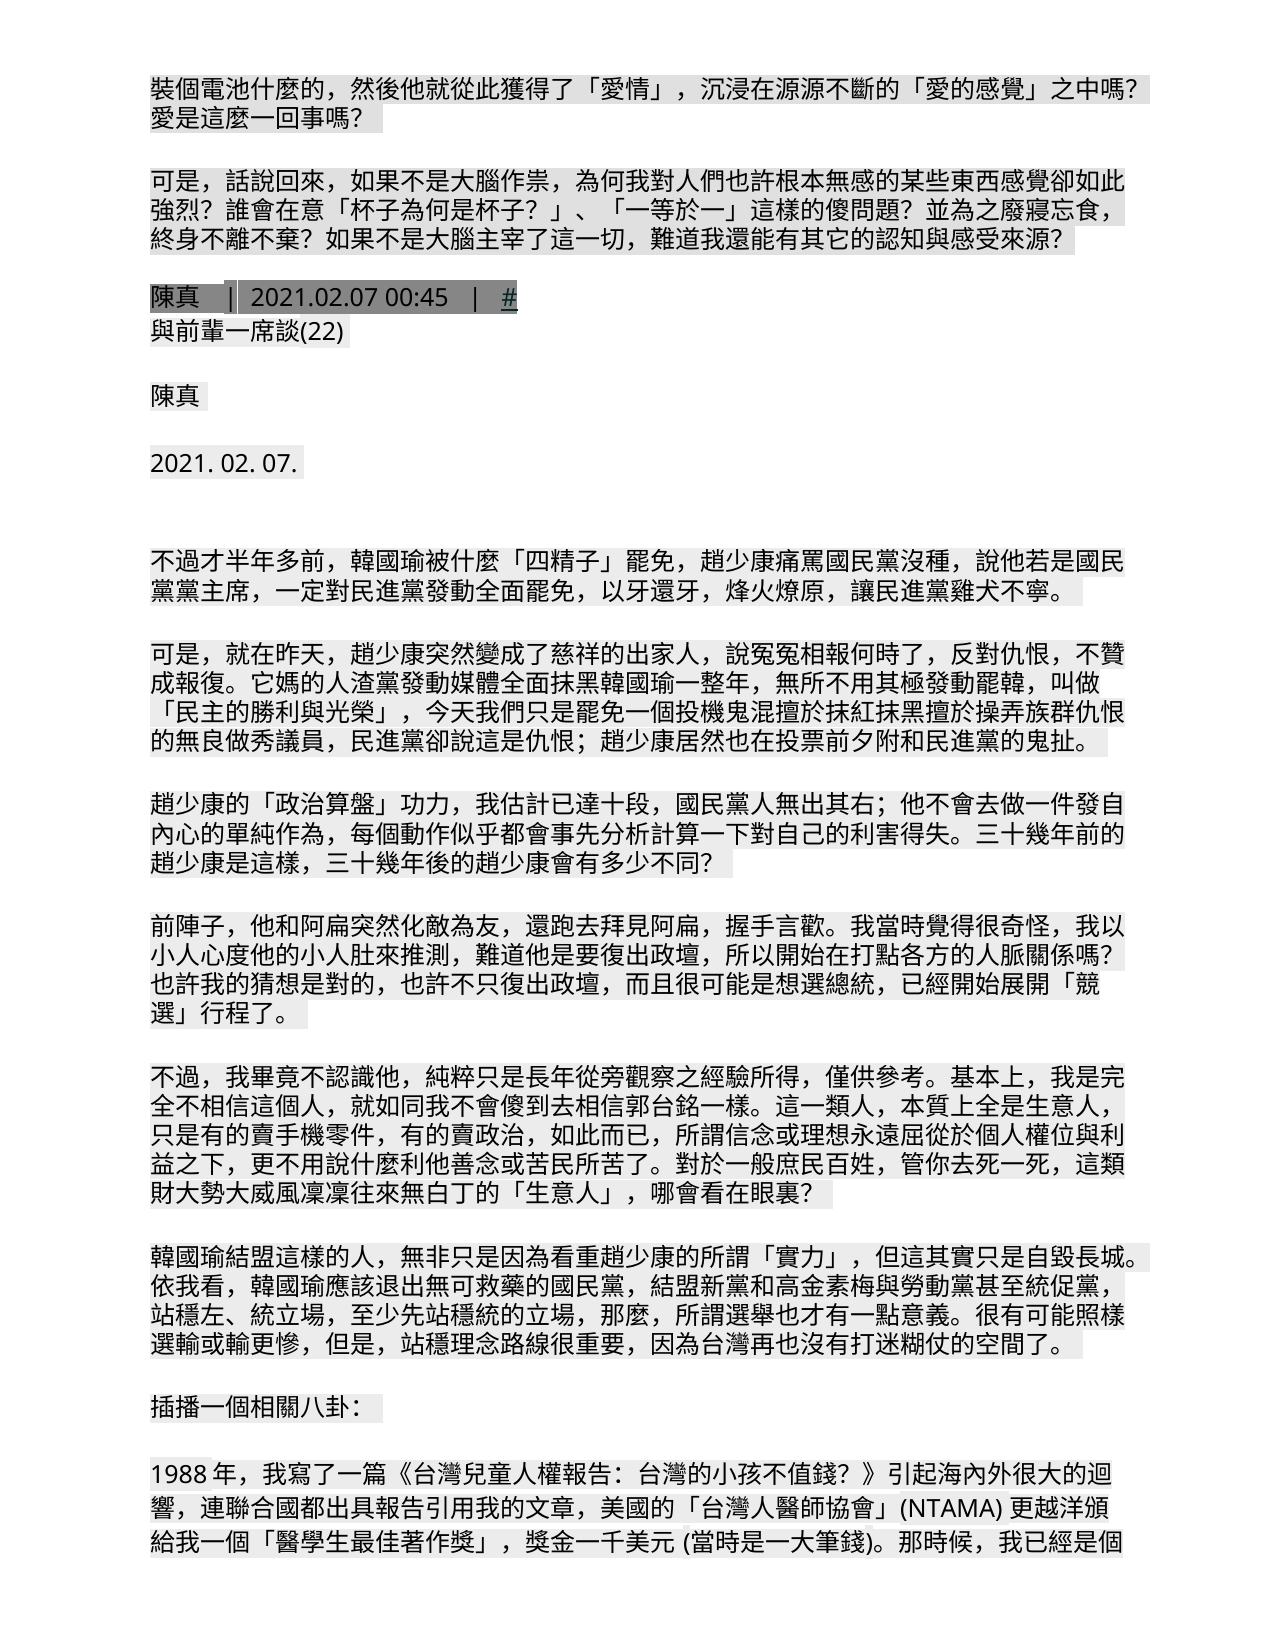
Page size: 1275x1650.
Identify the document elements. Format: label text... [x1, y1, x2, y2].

text 一個人的智能及品味，究竟得低到何種程度，才會把票投給這樣的人來當所謂立委？ https://bit.ly/2N4V92C 人們常說，政治立場不應該影響人與人之間的關係。這話表面上是對的。但是，這只是一種道德期許，而非現實狀況。因為，人與人之間的距離，事實上卻決定於某種美感，而這所謂美感或品味，必然也深深影響了政治選擇與判斷。 在沒有直接利害關係的影響下，我們通常會去做自己認為美的事，會去認同我們覺得順眼或具有美感的人事物。因此，當彼此之間的美感落差越大，心的距離就越遠。 當然，家人不在此限，因為家人之間存在太多來自血緣或共同生活經驗所產生的感情，但是，家人以外的人，政治品味的落差越大，事實上也就越難有所交集，所謂話不投機半句多。這並非因為我們無法包容對方的政治立場，而是因為我們對美感的判斷與認同落差太大。 我始終很難想像，世界上怎麼會有人去支持這樣那樣的一些人，就如同我沒法想像怎麼會有人覺得大便很好吃一樣。那真的是完全超乎我的美學經驗。 這不是什麼主觀問題。主觀只應存在於某種範圍內，而不是所有人事物之認同都能以所謂主觀來解釋，就如同大便好不好吃，應該不存在所謂主觀問題。 不可思議的是，不可思議的事卻發生了，不但發生，而且成為一種普遍狀況。也就是說，你覺得爛得一塌糊塗的人事物，事實上卻成為一種流行，眾人趨之若鶩。在我看來，這說明了一件事，那就是洗腦與從眾的威力其實遠超乎正常理性與感性的想像。 就比方說台灣有位「館長」，算是台灣的國師，據說粉絲幾十萬或幾百萬，每位政治人物都得去跟他拜碼頭，稱兄道弟一番，但他到底哪一點有其可觀之處，我實在無法理解。另外還有什麼「博恩」什麼秀的，韓國瑜那一集我看過，你真的覺得那樣的主持人具有幽默感而值得你花錢去聆聽？ 還有比方說，在高雄，隨處都可以看到一些看起來智商顯然不高的年輕人，得意洋洋地在身上或皮包上、機車上懸掛著「光復高雄」的小布條，一副惟恐旁人不知他是腦殘的那種得意神情，而且到處都可以聽到他們對於韓國瑜的不屑之聲，非常非常非常的不屑，滿口「草包」。 很不可思議吧！這樣一些人，腦殘、草包到真的會嚇死人，真難想像一個人的基本美學與道德認知居然可以被人為扭曲與操縱到這種地步，但他們卻完全缺乏病識感。 【後記】 從我上高中起，就經常為此深深感到困擾，怎麼會有這樣的事？比方說把柏楊先生看成一個無恥惡棍，把林義雄視為一個地痞流氓，把蔣介石當成人類救星、民主的燈塔。後來有一天，無意中讀到愛因斯坦一段話，讓我彷彿理解了一些什麼。我在哲學上對於 "moral epistemology" 這類議題有著某種偏好，也許那是因為早在我念高一時就已經在心裏頭埋下一顆相關的思想種子。 愛因斯坦那段話的原文我忘了，大約是提到道德感和智能之間的某種關係。那些話和我的原始關切並不是很相關，但是，道德究竟是否具有一種知識地位，對於一位16歲少年來說，卻十足是個謎。它的謎底存在於大腦之中嗎？也就是說，如果有「道德知識」這種東西的話，那麼，它是一種可以naturalized 的東西嗎？亦即我只要透過對於大腦的研究就能揭開有關「道德」的謎底？抑或它只是語言哲學的一個邏輯問題？ 十幾年前，我還拋頭露面的年代，面對著神經科學近十幾年來甚囂塵上的fMRI (功能性磁振造影) 研究 ，我給它潑了冷水，在台大和高醫做了幾場演講，我把 fMRI 和十九世紀同樣風靡科學界的「顱相學」(Phrenology) 相提並論。這事說來話長。我相信我的基本判斷是對的。 總之，人的大腦真是很奇怪，我們到底是怎麼認識這個世界？ 哲學上或認知科學上的事，跟現實事物沒啥關連，但兩者也許仍然交會在一個根本問題上，那就是我到底有沒有可能「教」你善惡美醜？我可以教你數學、化學、物理、英文等等等，但我能教你認識善惡美醜嗎？我能把我的道德熱情以及對於某種人事物的愛也一併教導給你嗎？一部電影，你覺得很難看，透過我的教學講解之後，你就會覺得它很好看而深深著迷嗎？ 有些很天真的研究者，透過fMRI的研究，宣稱找到「愛情中樞」，彷彿從此將揭開愛情的神祕面紗。你覺得有可能嗎？找來一個人，掀開他的頭蓋骨，在他的「愛情中樞」裏頭裝個電池什麼的，然後他就從此獲得了「愛情」，沉浸在源源不斷的「愛的感覺」之中嗎？愛是這麼一回事嗎？ 可是，話說回來，如果不是大腦作祟，為何我對人們也許根本無感的某些東西感覺卻如此強烈？誰會在意「杯子為何是杯子？」、「一等於一」這樣的傻問題？並為之廢寢忘食，終身不離不棄？如果不是大腦主宰了這一切，難道我還能有其它的認知與感受來源？ [150, 75, 1125, 255]
text 與前輩一席談(22) 陳真 2021. 02. 07. 不過才半年多前，韓國瑜被什麼「四精子」罷免，趙少康痛罵國民黨沒種，說他若是國民黨黨主席，一定對民進黨發動全面罷免，以牙還牙，烽火燎原，讓民進黨雞犬不寧。 可是，就在昨天，趙少康突然變成了慈祥的出家人，說冤冤相報何時了，反對仇恨，不贊成報復。它媽的人渣黨發動媒體全面抹黑韓國瑜一整年，無所不用其極發動罷韓，叫做「民主的勝利與光榮」，今天我們只是罷免一個投機鬼混擅於抹紅抹黑擅於操弄族群仇恨的無良做秀議員，民進黨卻說這是仇恨；趙少康居然也在投票前夕附和民進黨的鬼扯。 趙少康的「政治算盤」功力，我估計已達十段，國民黨人無出其右；他不會去做一件發自內心的單純作為，每個動作似乎都會事先分析計算一下對自己的利害得失。三十幾年前的趙少康是這樣，三十幾年後的趙少康會有多少不同？ 前陣子，他和阿扁突然化敵為友，還跑去拜見阿扁，握手言歡。我當時覺得很奇怪，我以小人心度他的小人肚來推測，難道他是要復出政壇，所以開始在打點各方的人脈關係嗎？也許我的猜想是對的，也許不只復出政壇，而且很可能是想選總統，已經開始展開「競選」行程了。 不過，我畢竟不認識他，純粹只是長年從旁觀察之經驗所得，僅供參考。基本上，我是完全不相信這個人，就如同我不會傻到去相信郭台銘一樣。這一類人，本質上全是生意人，只是有的賣手機零件，有的賣政治，如此而已，所謂信念或理想永遠屈從於個人權位與利益之下，更不用說什麼利他善念或苦民所苦了。對於一般庶民百姓，管你去死一死，這類財大勢大威風凜凜往來無白丁的「生意人」，哪會看在眼裏？ 韓國瑜結盟這樣的人，無非只是因為看重趙少康的所謂「實力」，但這其實只是自毀長城。依我看，韓國瑜應該退出無可救藥的國民黨，結盟新黨和高金素梅與勞動黨甚至統促黨，站穩左、統立場，至少先站穩統的立場，那麼，所謂選舉也才有一點意義。很有可能照樣選輸或輸更慘，但是，站穩理念路線很重要，因為台灣再也沒有打迷糊仗的空間了。 插播一個相關八卦： 1988年，我寫了一篇《台灣兒童人權報告：台灣的小孩不值錢？》引起海內外很大的迴響，連聯合國都出具報告引用我的文章，美國的「台灣人醫師協會」(NTAMA) 更越洋頒給我一個「醫學生最佳著作獎」，獎金一千美元 (當時是一大筆錢)。那時候，我已經是個叛亂犯，被限制出境，沒法親臨美國領獎。 不久之後，有兩位神祕人物，自稱代表美國某個一時不便透露的機構或個人，輾轉與我連繫，探問我想不想(偷渡)出境，想不想申請政治庇護，去美國名校念書？還說會有專人帶我打點生活所需及申請學校，生活與學費絕不會有問題，只要我點個頭。但我並沒有同意。 1989年3月29日，我創立台灣第一個兒童人權團體，4月4日發動示威遊行。那時候，鄭南榕正在自囚。我在政治上走得最近的人之一戴振耀，跟鄭南榕私交很好；阿耀同時也是我所創立的「兒福協進會」成員，問我要不要去保護鄭南榕。我說好，於是我們就約好遊行過後的那個星期六或星期天，也就是4月8日或9日，我們幾位志工一起去雜誌社輪班，保護鄭南榕，防止警方拘提。沒想到，4月7日就傳來鄭南榕自焚的消息。 兩個月後，也就是六月，就輪到我叛亂了，學姐當時念高二，則是被退學。我因為案子本刑七年，被限制出境，只好留下來當醫生。但是，每當我被一家醫院錄取，不久之後就會被迫自動請辭；在醫界就跟鬼一樣，人見人厭，人見人怕，只差不是每個人都對我羞辱吐口水。因此，我始終很感激那些在那恐怖威權年代仍然願意善待我的人，只是這樣的人事實上並不多。 我的《台灣兒童人權報告：台灣的小孩不值錢？》感動許多人，流傳非常廣，我有幾次甚至看到陌生人在車上或路邊閱讀，很多媒體轉載，就連國民黨的電台也大幅報導我的文章內容；除了阿扁拿去給當時當立委的扁嫂在立法院提出質詢之外，還有個人也打電話來表示認同，說想拿我這篇文章去使用，看要怎麼改善台灣兒童的處境。我說好。那個人就是趙少康。 可是，就在我說好的隔幾天，鄭南榕自焚，趙少康當時是所謂「政治金童」，他居然公開痛罵已經自焚死去的鄭南榕，說他「很可惡」、「不負責任」、「製造公共危險」。 鄭南榕自焚的那幾年，被國民黨的媒體全面造謠抹黑，比方造謠說他自焚之際，攔住去路，叫雜誌社員工大家都不要跑，統統留下來跟他一起死，而且還造謠說他丟出了幾顆汽油彈，炸斷了幾名員警的大腿，雙腿齊斷，鮮血直流，講得繪聲繪影。其實全非事實，完全是捏造。 這還不夠，當時的國民黨媒體《中國時報》和《聯合報》(卑鄙程度當然比不上現在邪惡齷齪透頂的《自由時報》，但也已經夠惡劣了)，更是進一步把鄭南榕抹黑成精神有問題的瘋子；台大精神科還流出鄭南榕早年考大學時的就醫記錄，明明只是焦慮、失眠，硬要報導成精神異常與人格異常。 一般人必然會被洗腦，必然信以為真，會把鄭南榕想像成一個喪心病狂的暴徒，破壞國家安全，擾亂社會安定，企圖殺害警員，然後自取滅亡。但我不相信一個呼風喚雨、權傾一時的「政治金童」，會真的蠢到不知真相？可是，趙少康卻公開對一個自焚以明志的死者落井下石。 今天，就算是一個政治立場與我相左的人，如果以身殉道，我們也會對之肅然起敬不是嗎？至少不會落井下石，不會在一片瘋狂抹黑之中還公開踹死者一腳。 趙少康公開罵完鄭南榕那些話之後，我就寫了封限時信給他說，因為你批評鄭南榕的這件事，我的文章決定不讓你使用了，不想跟你有所瓜葛。 這只是一件31年前的小事，也許小到不能再小，但我把它看得很大。因為我相信，一個人不管做什麼事，行事為人的根本品格還是最重要。所謂見微知著，見小知大，從小地方就能看見大方向。就比方說許崑源議長跳樓自殺，一些人渣居然公開對一個已經無法為自己辯護的死者大加抹黑。我絕不會相信會有這樣一種行徑的人是個正直的人。 在這個意義上，我也絕不會去支持一個當年聯合綠營，用盡卑劣無恥的栽贓抹黑造謠手段去傷害連勝文的柯文哲，就算祖國欽定，我也不會買帳，除非他公開對過往的卑劣行徑認錯。 前輩與我一席談，其實就跟一般人談政治沒啥兩樣，談得比較多的是「實力」，目標則是「權力」。但我認為，實力或知名度只是一種人為光環，一種虛構出來的東西。實力不重要，能力才是真才實學，而人品則是一切作為的基礎。至於權力，不過是實現理想的「手段之一」，而不是倒過來，把奪取權力當成目標，甚至當成惟一目標。 對錯善惡比輸贏更重要。我覺得，如果我們不把握住這一點基本態度，永遠只會在污穢不堪的權力遊戲中持續沉淪。 [150, 314, 1125, 1559]
text 陳真 | 2021.02.07 00:45 | # [150, 280, 1125, 314]
